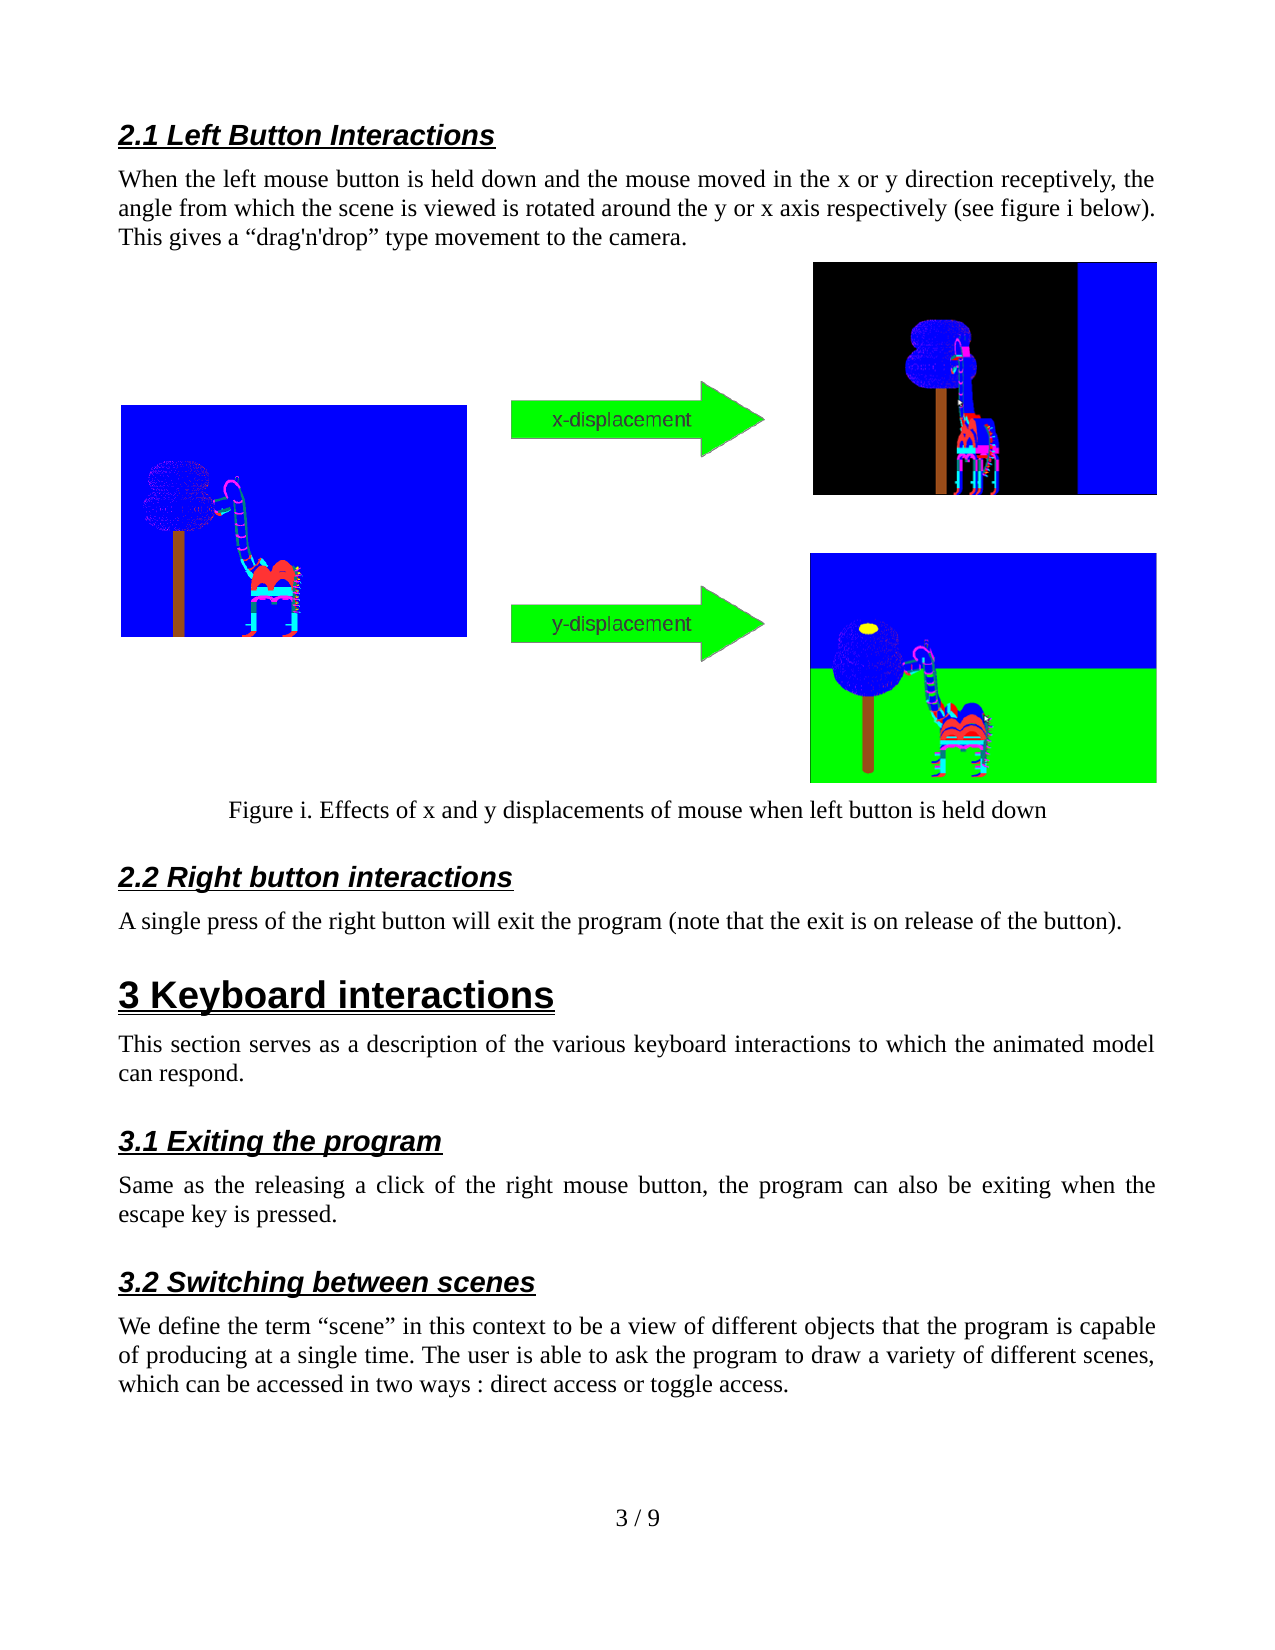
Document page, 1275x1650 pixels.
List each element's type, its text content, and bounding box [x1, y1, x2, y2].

text When the left mouse button is held down and the mouse moved in the x or y direction receptively, the angle from which the scene is viewed is rotated around the y or x axis respectively (see figure i below). This gives a “drag'n'drop” type movement to the camera. [118, 164, 1157, 250]
subtitle 3.2 Switching between scenes [118, 1265, 1157, 1299]
text Same as the releasing a click of the right mouse button, the program can also be exiting when the escape key is pressed. [118, 1170, 1157, 1228]
text A single press of the right button will exit the program (note that the exit is on release of the button). [118, 906, 1157, 935]
text We define the term “scene” in this context to be a view of different objects that the program is capable of producing at a single time. The user is able to ask the program to draw a variety of different scenes, which can be accessed in two ways : direct access or toggle access. [118, 1311, 1157, 1398]
subtitle Effects of x and y displacements of mouse when left button is held down [118, 795, 1157, 823]
subtitle 3.1 Exiting the program [118, 1124, 1157, 1158]
picture [118, 262, 1157, 783]
subtitle 2.1 Left Button Interactions [118, 118, 1157, 152]
subtitle 2.2 Right button interactions [118, 860, 1157, 894]
text This section serves as a description of the various keyboard interactions to which the animated model can respond. [118, 1029, 1157, 1087]
subtitle 3 Keyboard interactions [118, 973, 1157, 1017]
